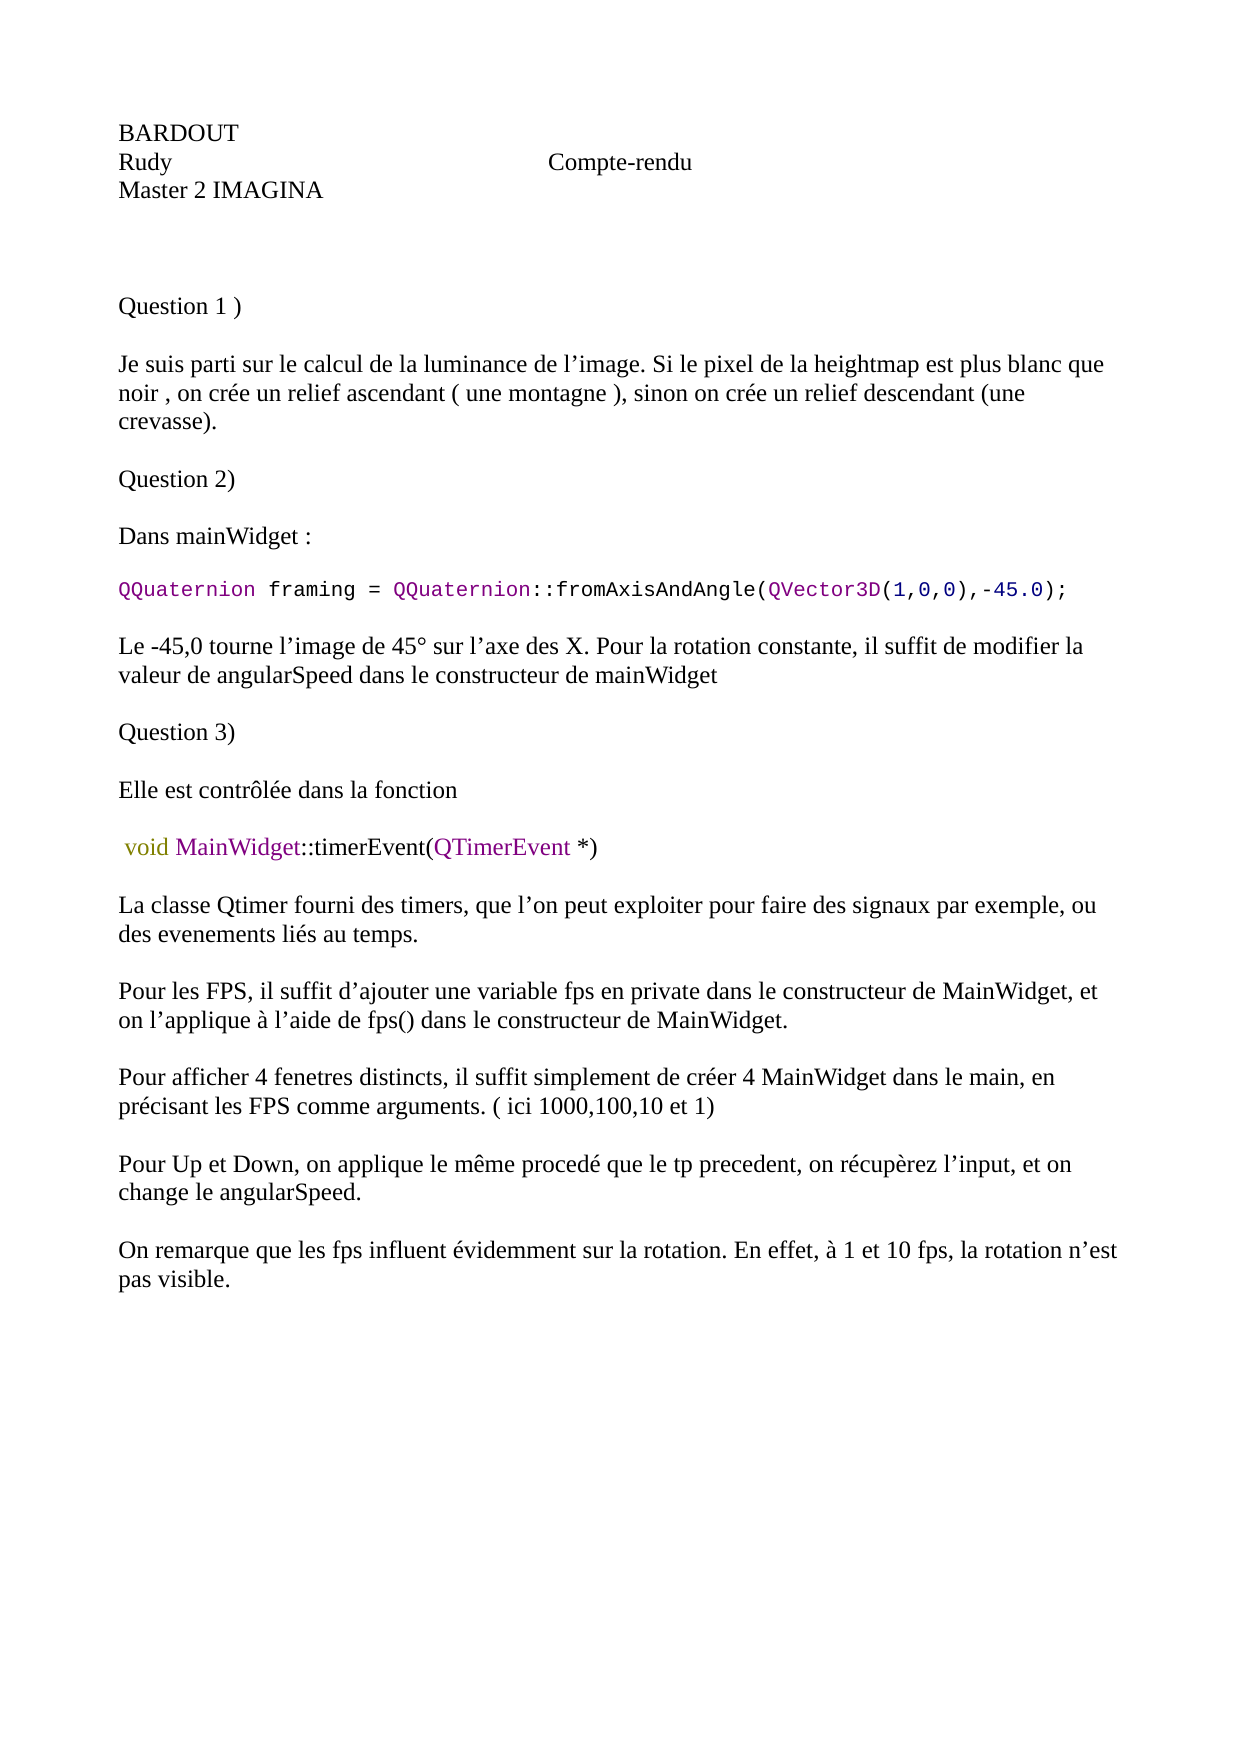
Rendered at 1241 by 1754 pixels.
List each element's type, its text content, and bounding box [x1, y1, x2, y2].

text Question 2) [118, 464, 1122, 493]
text Question 1 ) [118, 291, 1122, 320]
text Dans mainWidget : [118, 521, 1122, 550]
text Le -45,0 tourne l’image de 45° sur l’axe des X. Pour la rotation constante, il suffit de modifier la valeur de angularSpeed dans le constructeur de mainWidget [118, 631, 1122, 689]
text On remarque que les fps influent évidemment sur la rotation. En effet, à 1 et 10 fps, la rotation n’est pas visible. [118, 1235, 1122, 1292]
text Question 3) [118, 717, 1122, 746]
text La classe Qtimer fourni des timers, que l’on peut exploiter pour faire des signaux par exemple, ou des evenements liés au temps. [118, 890, 1122, 947]
text Je suis parti sur le calcul de la luminance de l’image. Si le pixel de la heightmap est plus blanc que noir , on crée un relief ascendant ( une montagne ), sinon on crée un relief descendant (une crevasse). [118, 349, 1122, 435]
text Pour afficher 4 fenetres distincts, il suffit simplement de créer 4 MainWidget dans le main, en précisant les FPS comme arguments. ( ici 1000,100,10 et 1) [118, 1062, 1122, 1120]
text Elle est contrôlée dans la fonction [118, 775, 1122, 804]
text void MainWidget::timerEvent(QTimerEvent *) [118, 832, 1122, 861]
text Pour Up et Down, on applique le même procedé que le tp precedent, on récupèrez l’input, et on change le angularSpeed. [118, 1149, 1122, 1206]
text QQuaternion framing = QQuaternion::fromAxisAndAngle(QVector3D(1,0,0),-45.0); [118, 579, 1122, 602]
text Pour les FPS, il suffit d’ajouter une variable fps en private dans le constructeur de MainWidget, et on l’applique à l’aide de fps() dans le constructeur de MainWidget. [118, 976, 1122, 1034]
